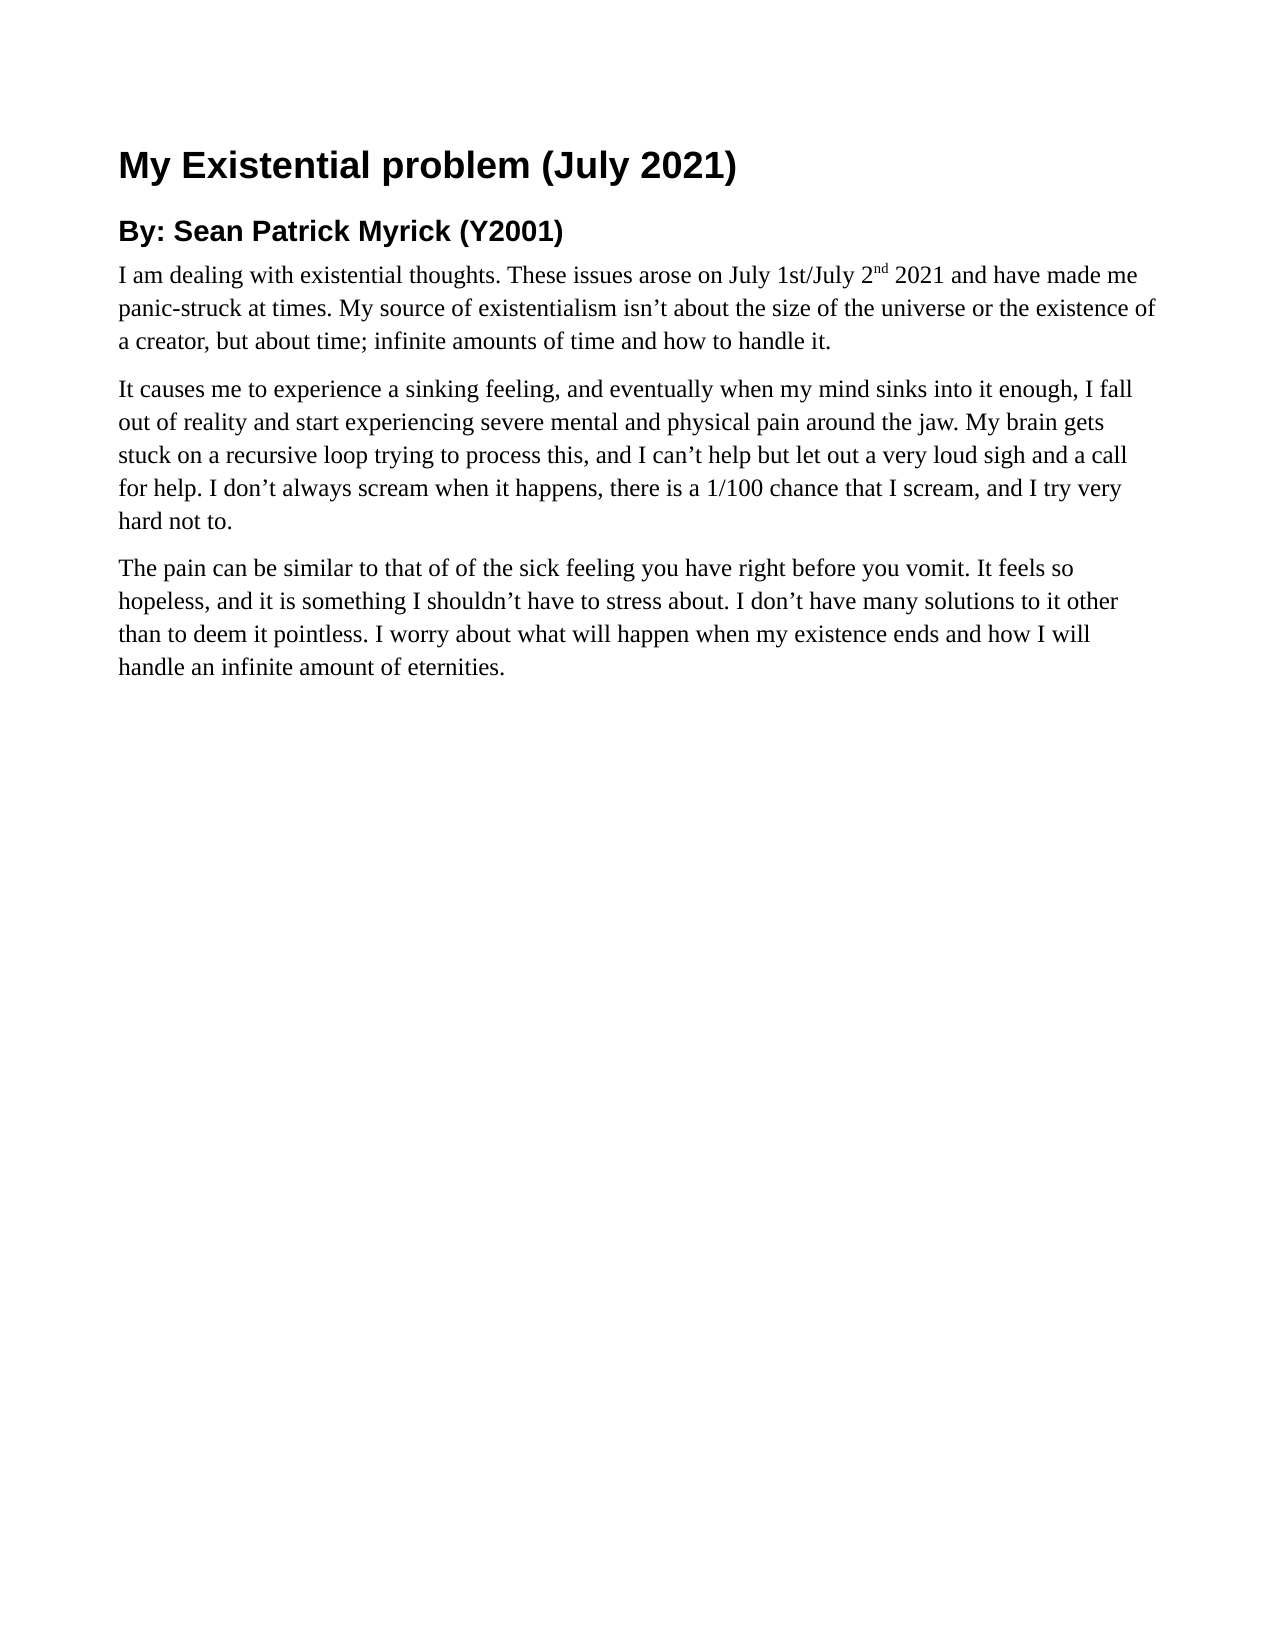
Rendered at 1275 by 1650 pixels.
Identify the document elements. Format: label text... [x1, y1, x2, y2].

subtitle By: Sean Patrick Myrick (Y2001) [118, 214, 1157, 248]
text The pain can be similar to that of of the sick feeling you have right before you vomit. It feels so hopeless, and it is something I shouldn’t have to stress about. I don’t have many solutions to it other than to deem it pointless. I worry about what will happen when my existence ends and how I will handle an infinite amount of eternities. [118, 553, 1157, 681]
text I am dealing with existential thoughts. These issues arose on July 1st/July 2nd 2021 and have made me panic-struck at times. My source of existentialism isn’t about the size of the universe or the existence of a creator, but about time; infinite amounts of time and how to handle it. [118, 260, 1157, 355]
text It causes me to experience a sinking feeling, and eventually when my mind sinks into it enough, I fall out of reality and start experiencing severe mental and physical pain around the jaw. My brain gets stuck on a recursive loop trying to process this, and I can’t help but let out a very loud sigh and a call for help. I don’t always scream when it happens, there is a 1/100 chance that I scream, and I try very hard not to. [118, 374, 1157, 534]
subtitle My Existential problem (July 2021) [118, 143, 1157, 187]
